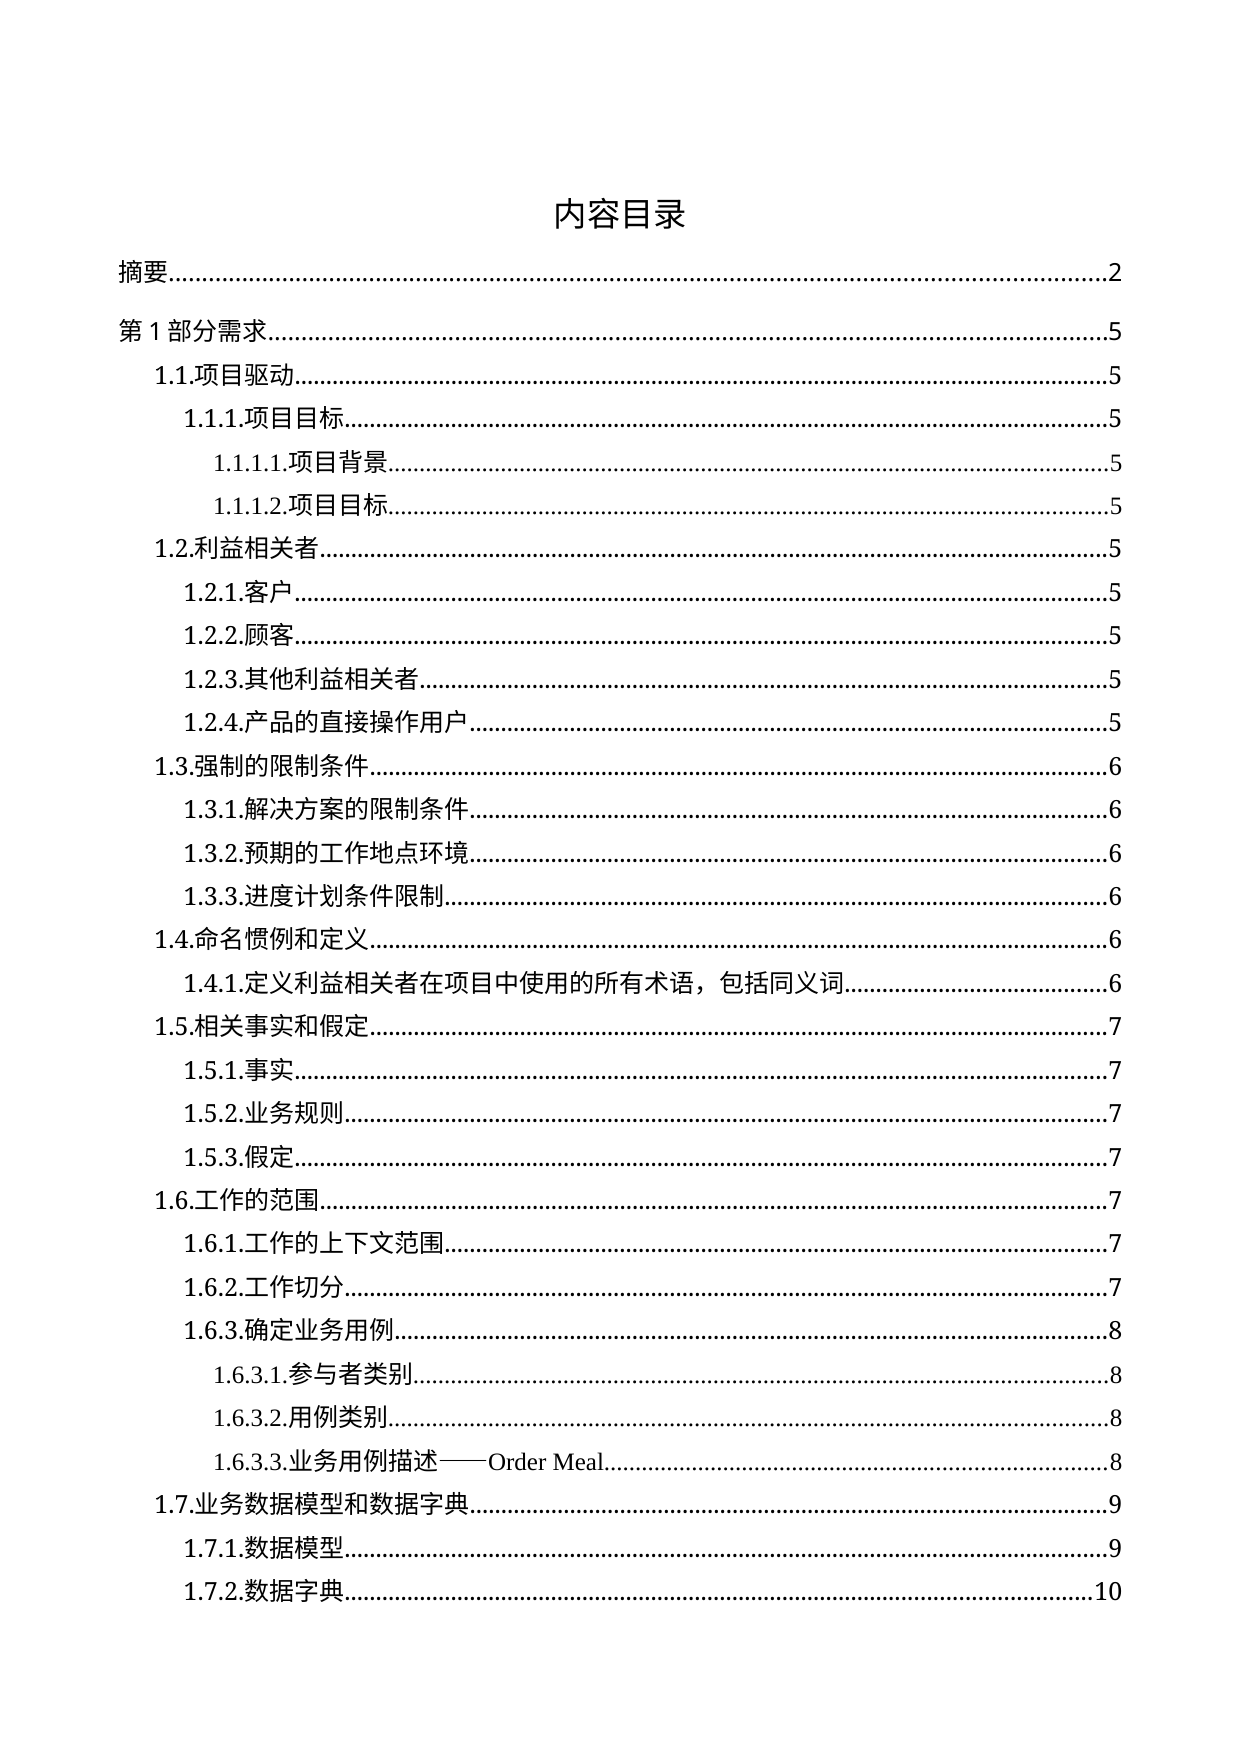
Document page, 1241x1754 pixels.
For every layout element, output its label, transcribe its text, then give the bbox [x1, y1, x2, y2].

text 1.5.相关事实和假定 7 [148, 1007, 1122, 1043]
text 1.3.强制的限制条件 6 [148, 746, 1122, 782]
text 1.2.3.其他利益相关者 5 [177, 659, 1122, 696]
text 1.5.1.事实 7 [177, 1050, 1122, 1086]
text 1.2.1.客户 5 [177, 572, 1122, 609]
text 1.7.1.数据模型 9 [177, 1528, 1122, 1564]
text 1.2.利益相关者 5 [148, 529, 1122, 565]
subtitle 内容目录 [118, 188, 1122, 236]
text 1.6.3.确定业务用例 8 [177, 1311, 1122, 1347]
text 1.4.命名惯例和定义 6 [148, 920, 1122, 956]
text 1.6.3.1.参与者类别 8 [207, 1354, 1122, 1391]
text 1.1.1.项目目标 5 [177, 399, 1122, 435]
text 1.4.1.定义利益相关者在项目中使用的所有术语，包括同义词 6 [177, 963, 1122, 999]
text 1.7.业务数据模型和数据字典 9 [148, 1484, 1122, 1521]
text 1.3.1.解决方案的限制条件 6 [177, 789, 1122, 826]
text 第1部分需求 5 [118, 312, 1122, 348]
text 1.5.2.业务规则 7 [177, 1094, 1122, 1130]
text 1.6.1.工作的上下文范围 7 [177, 1224, 1122, 1260]
text 1.5.3.假定 7 [177, 1137, 1122, 1173]
text 1.1.项目驱动 5 [148, 355, 1122, 391]
text 1.6.3.3.业务用例描述——Order Meal 8 [207, 1441, 1122, 1477]
text 1.2.2.顾客 5 [177, 616, 1122, 652]
text 1.1.1.1.项目背景 5 [207, 442, 1122, 478]
text 1.2.4.产品的直接操作用户 5 [177, 703, 1122, 739]
text 1.1.1.2.项目目标 5 [207, 486, 1122, 522]
text 1.7.2.数据字典 10 [177, 1571, 1122, 1608]
text 1.6.工作的范围 7 [148, 1181, 1122, 1217]
text 摘要 2 [118, 252, 1122, 288]
text 1.3.2.预期的工作地点环境 6 [177, 833, 1122, 869]
text 1.6.3.2.用例类别 8 [207, 1398, 1122, 1434]
text 1.6.2.工作切分 7 [177, 1267, 1122, 1304]
text 1.3.3.进度计划条件限制 6 [177, 876, 1122, 913]
